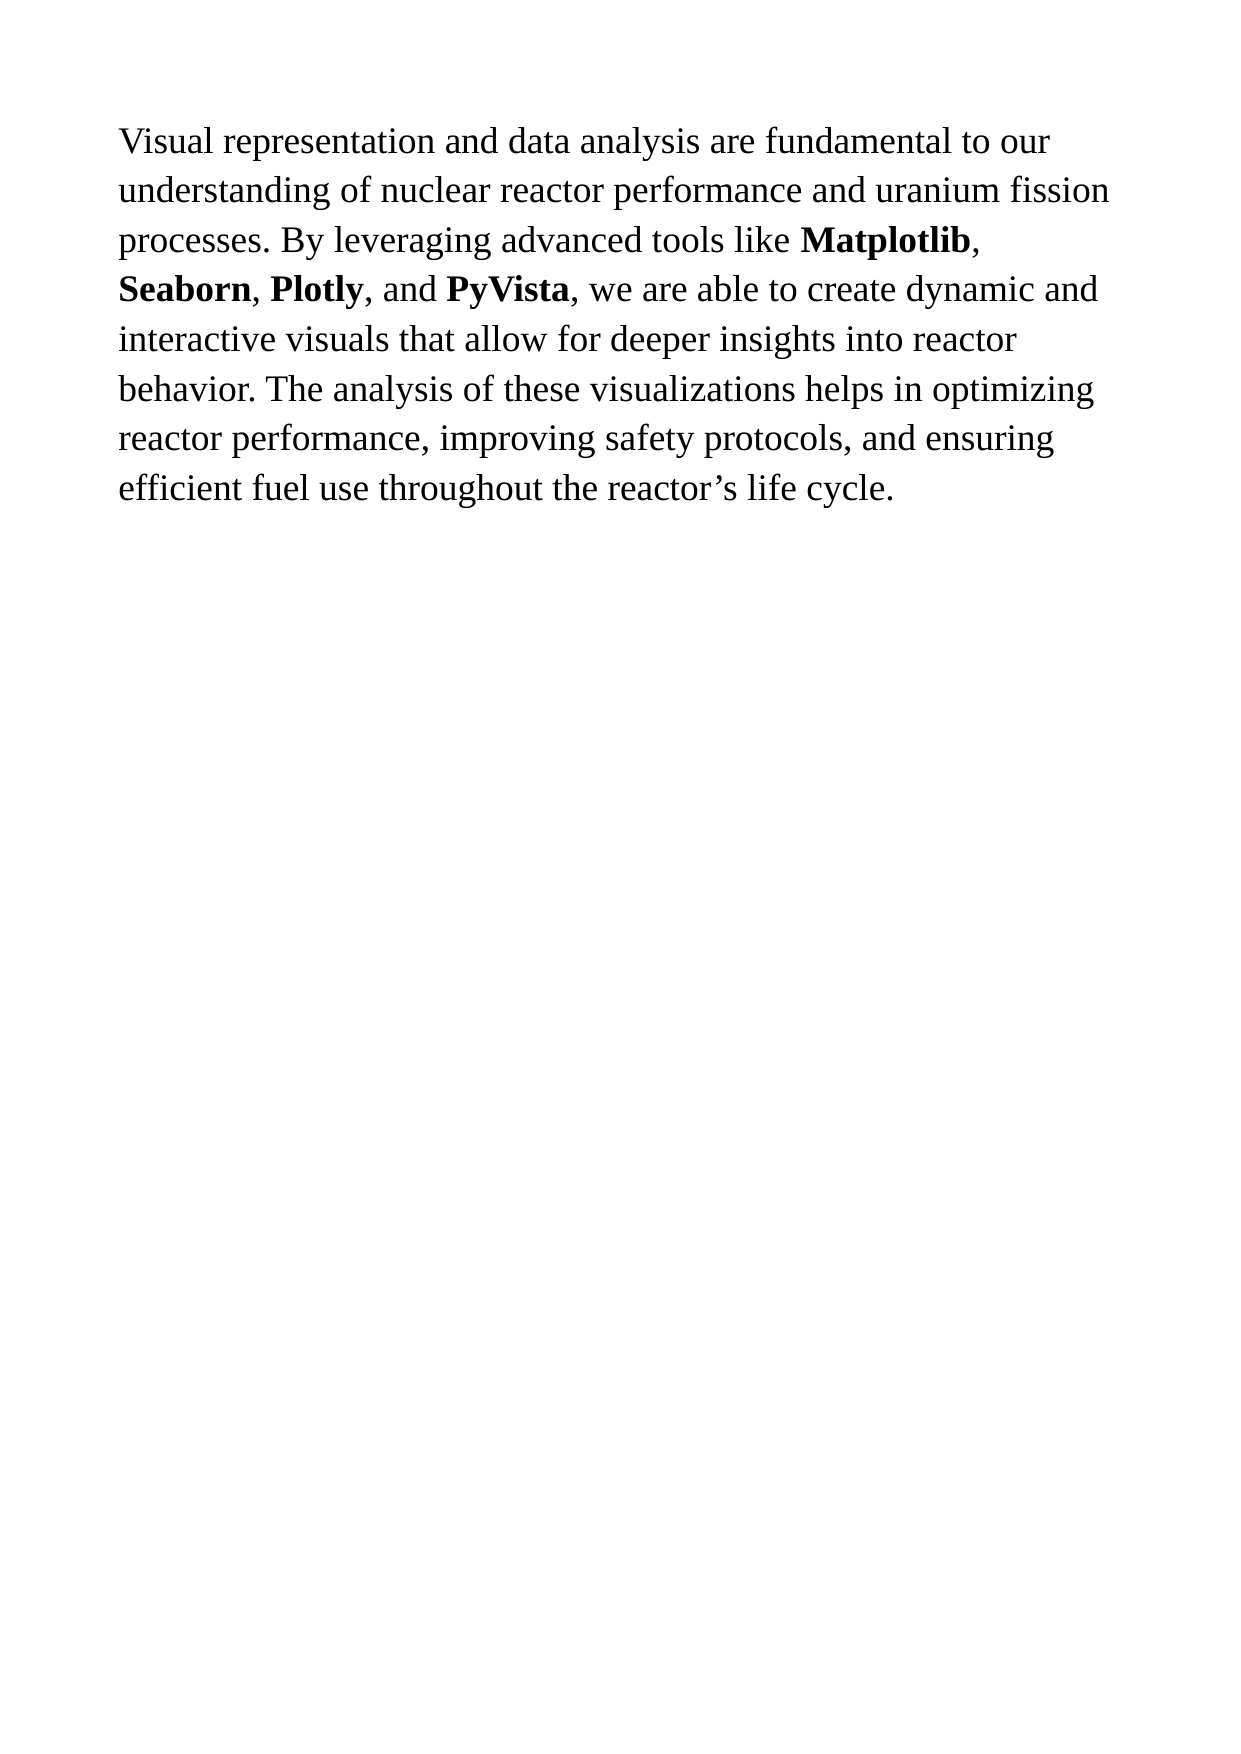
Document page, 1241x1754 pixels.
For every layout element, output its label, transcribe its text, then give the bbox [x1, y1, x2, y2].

text Visual representation and data analysis are fundamental to our understanding of nuclear reactor performance and uranium fission processes. By leveraging advanced tools like Matplotlib, Seaborn, Plotly, and PyVista, we are able to create dynamic and interactive visuals that allow for deeper insights into reactor behavior. The analysis of these visualizations helps in optimizing reactor performance, improving safety protocols, and ensuring efficient fuel use throughout the reactor’s life cycle. [118, 118, 1123, 508]
